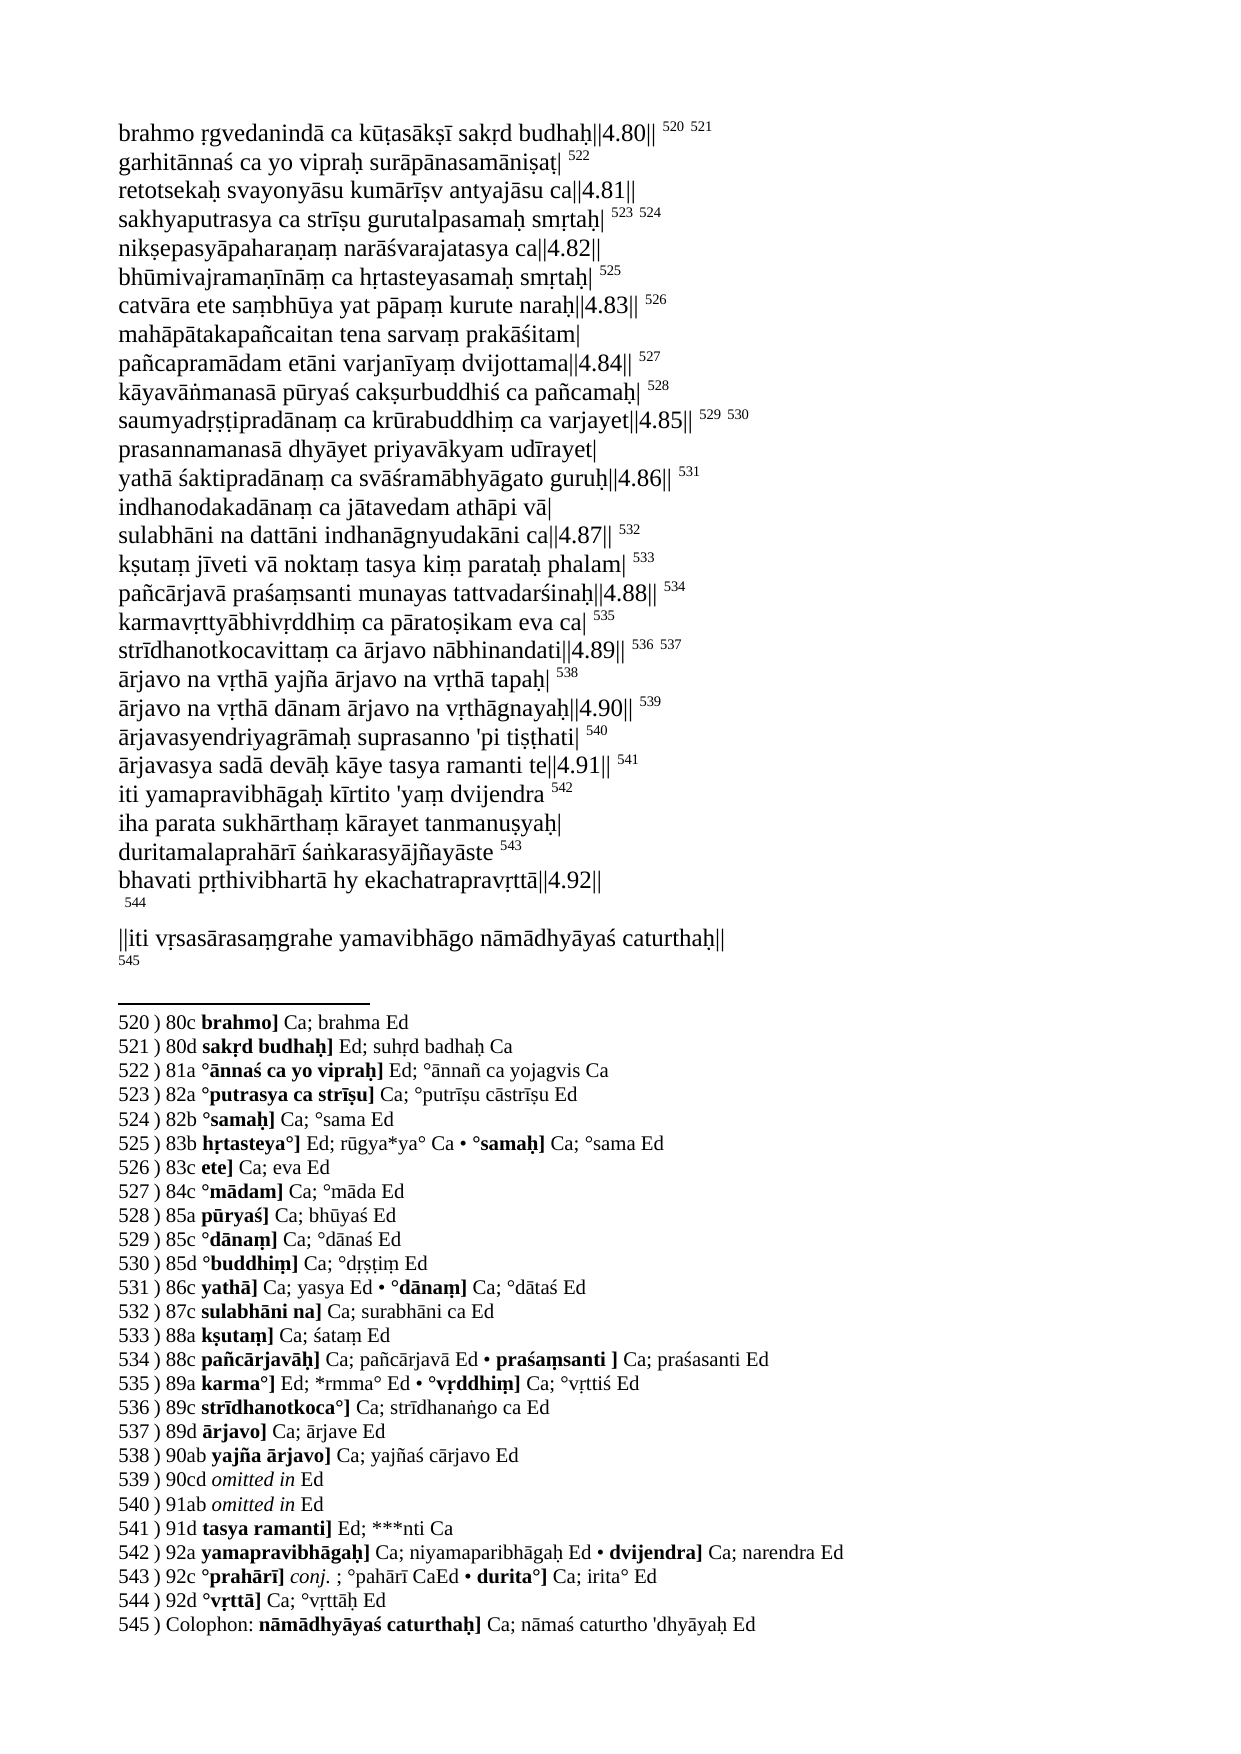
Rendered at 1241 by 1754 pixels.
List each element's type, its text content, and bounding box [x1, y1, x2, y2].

text ) 89c strīdhanotkoca°] Ca; strīdhanaṅgo ca Ed [118, 1395, 1122, 1419]
text sakhyaputrasya ca strīṣu gurutalpasamaḥ smṛtaḥ| [118, 204, 1122, 233]
text ) 91d tasya ramanti] Ed; ***nti Ca [118, 1516, 1122, 1539]
text garhitānnaś ca yo vipraḥ surāpānasamāniṣaṭ| [118, 147, 1122, 176]
text ) 89d ārjavo] Ca; ārjave Ed [118, 1419, 1122, 1443]
text yathā śaktipradānaṃ ca svāśramābhyāgato guruḥ||4.86|| [118, 463, 1122, 492]
text ) 80c brahmo] Ca; brahma Ed [118, 1010, 1122, 1034]
text ārjavasyendriyagrāmaḥ suprasanno 'pi tiṣṭhati| [118, 722, 1122, 751]
text ) 84c °mādam] Ca; °māda Ed [118, 1179, 1122, 1203]
text karmavṛttyābhivṛddhiṃ ca pāratoṣikam eva ca| [118, 607, 1122, 636]
text brahmo ṛgvedanindā ca kūṭasākṣī sakṛd budhaḥ||4.80|| [118, 118, 1122, 147]
text duritamalaprahārī śaṅkarasyājñayāste [118, 837, 1122, 866]
text strīdhanotkocavittaṃ ca ārjavo nābhinandati||4.89|| [118, 636, 1122, 664]
text indhanodakadānaṃ ca jātavedam athāpi vā| [118, 492, 1122, 521]
text ) 92d °vṛttā] Ca; °vṛttāḥ Ed [118, 1588, 1122, 1612]
text ) 83c ete] Ca; eva Ed [118, 1154, 1122, 1179]
text ) 86c yathā] Ca; yasya Ed • °dānaṃ] Ca; °dātaś Ed [118, 1275, 1122, 1299]
text bhavati pṛthivibhartā hy ekachatrapravṛttā||4.92|| [118, 866, 1122, 894]
text pañcapramādam etāni varjanīyaṃ dvijottama||4.84|| [118, 348, 1122, 377]
text ) 92a yamapravibhāgaḥ] Ca; niyamaparibhāgaḥ Ed • dvijendra] Ca; narendra Ed [118, 1539, 1122, 1564]
text sulabhāni na dattāni indhanāgnyudakāni ca||4.87|| [118, 521, 1122, 549]
text iti yamapravibhāgaḥ kīrtito 'yaṃ dvijendra [118, 779, 1122, 808]
text pañcārjavā praśaṃsanti munayas tattvadarśinaḥ||4.88|| [118, 578, 1122, 607]
text ) 88a kṣutaṃ] Ca; śataṃ Ed [118, 1323, 1122, 1347]
text iha parata sukhārthaṃ kārayet tanmanuṣyaḥ| [118, 808, 1122, 837]
text ) 90ab yajña ārjavo] Ca; yajñaś cārjavo Ed [118, 1443, 1122, 1467]
text ) 83b hṛtasteya°] Ed; rūgya*ya° Ca • °samaḥ] Ca; °sama Ed [118, 1131, 1122, 1154]
text ārjavo na vṛthā yajña ārjavo na vṛthā tapaḥ| [118, 664, 1122, 693]
text ) 82b °samaḥ] Ca; °sama Ed [118, 1106, 1122, 1131]
text ) 82a °putrasya ca strīṣu] Ca; °putrīṣu cāstrīṣu Ed [118, 1082, 1122, 1106]
text ) Colophon: nāmādhyāyaś caturthaḥ] Ca; nāmaś caturtho 'dhyāyaḥ Ed [118, 1612, 1122, 1636]
text ) 85c °dānaṃ] Ca; °dānaś Ed [118, 1227, 1122, 1251]
text ) 85a pūryaś] Ca; bhūyaś Ed [118, 1203, 1122, 1227]
text ||iti vṛsasārasaṃgrahe yamavibhāgo nāmādhyāyaś caturthaḥ|| [118, 923, 1122, 952]
text ) 85d °buddhiṃ] Ca; °dṛṣṭiṃ Ed [118, 1251, 1122, 1275]
text nikṣepasyāpaharaṇaṃ narāśvarajatasya ca||4.82|| [118, 233, 1122, 262]
text ) 81a °ānnaś ca yo vipraḥ] Ed; °ānnañ ca yojagvis Ca [118, 1058, 1122, 1082]
text ) 87c sulabhāni na] Ca; surabhāni ca Ed [118, 1299, 1122, 1323]
text ārjavasya sadā devāḥ kāye tasya ramanti te||4.91|| [118, 751, 1122, 779]
text ) 80d sakṛd budhaḥ] Ed; suhṛd badhaḥ Ca [118, 1034, 1122, 1058]
text ārjavo na vṛthā dānam ārjavo na vṛthāgnayaḥ||4.90|| [118, 693, 1122, 722]
text ) 88c pañcārjavāḥ] Ca; pañcārjavā Ed • praśaṃsanti ] Ca; praśasanti Ed [118, 1347, 1122, 1371]
text ) 90cd omitted in Ed [118, 1467, 1122, 1491]
text ) 92c °prahārī] conj. ; °pahārī CaEd • durita°] Ca; irita° Ed [118, 1564, 1122, 1588]
text kāyavāṅmanasā pūryaś cakṣurbuddhiś ca pañcamaḥ| [118, 377, 1122, 406]
text bhūmivajramaṇīnāṃ ca hṛtasteyasamaḥ smṛtaḥ| [118, 262, 1122, 291]
text kṣutaṃ jīveti vā noktaṃ tasya kiṃ parataḥ phalam| [118, 549, 1122, 578]
text ) 89a karma°] Ed; *rmma° Ed • °vṛddhiṃ] Ca; °vṛttiś Ed [118, 1371, 1122, 1395]
text retotsekaḥ svayonyāsu kumārīṣv antyajāsu ca||4.81|| [118, 176, 1122, 204]
text prasannamanasā dhyāyet priyavākyam udīrayet| [118, 434, 1122, 463]
text catvāra ete saṃbhūya yat pāpaṃ kurute naraḥ||4.83|| [118, 291, 1122, 319]
text saumyadṛṣṭipradānaṃ ca krūrabuddhiṃ ca varjayet||4.85|| [118, 406, 1122, 434]
text ) 91ab omitted in Ed [118, 1491, 1122, 1516]
text mahāpātakapañcaitan tena sarvaṃ prakāśitam| [118, 319, 1122, 348]
